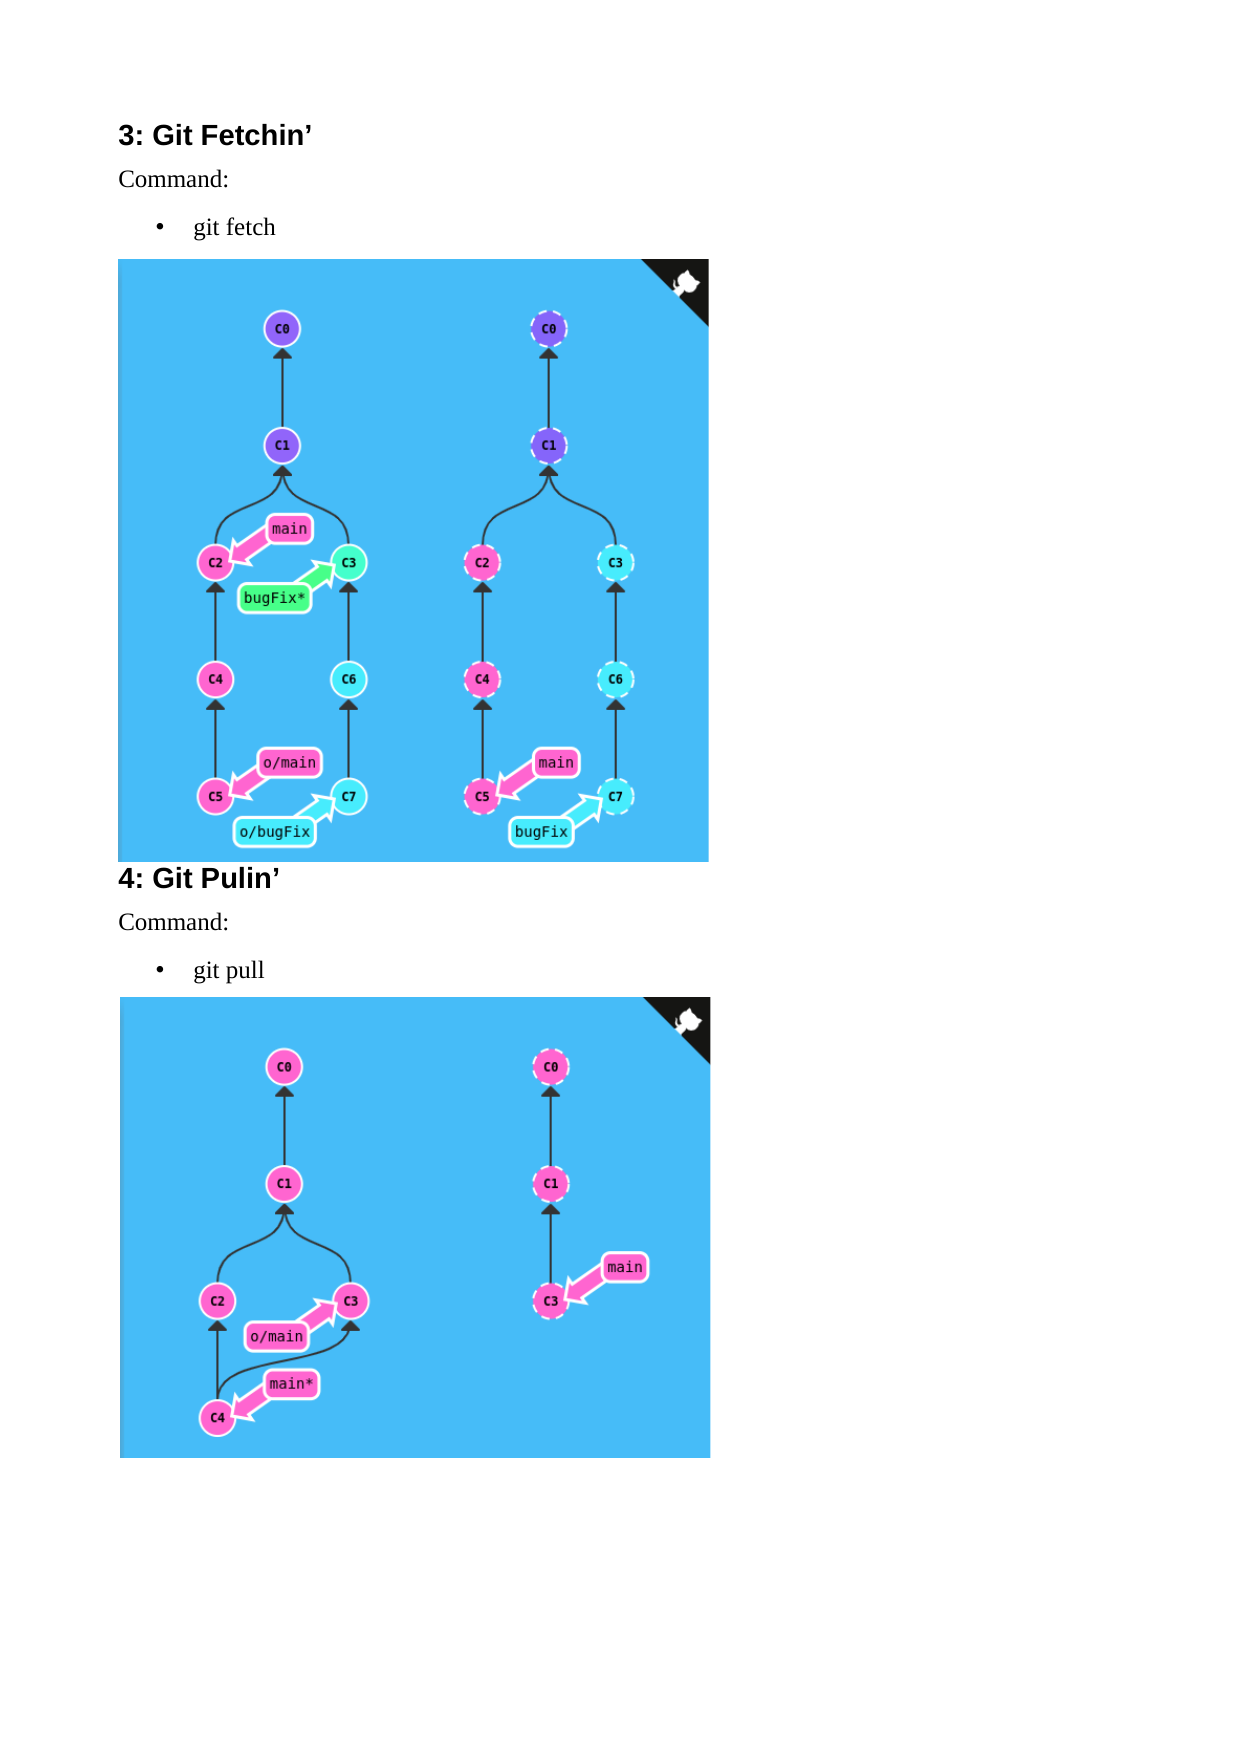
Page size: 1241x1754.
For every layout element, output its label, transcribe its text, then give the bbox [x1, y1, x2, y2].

picture [120, 997, 711, 1458]
picture [118, 259, 709, 862]
text Command: [118, 907, 1122, 936]
subtitle 3: Git Fetchin’ [118, 118, 1122, 152]
list git fetch [156, 212, 1122, 241]
list git pull [156, 955, 1122, 983]
text Command: [118, 164, 1122, 193]
subtitle 4: Git Pulin’ [118, 274, 1122, 895]
